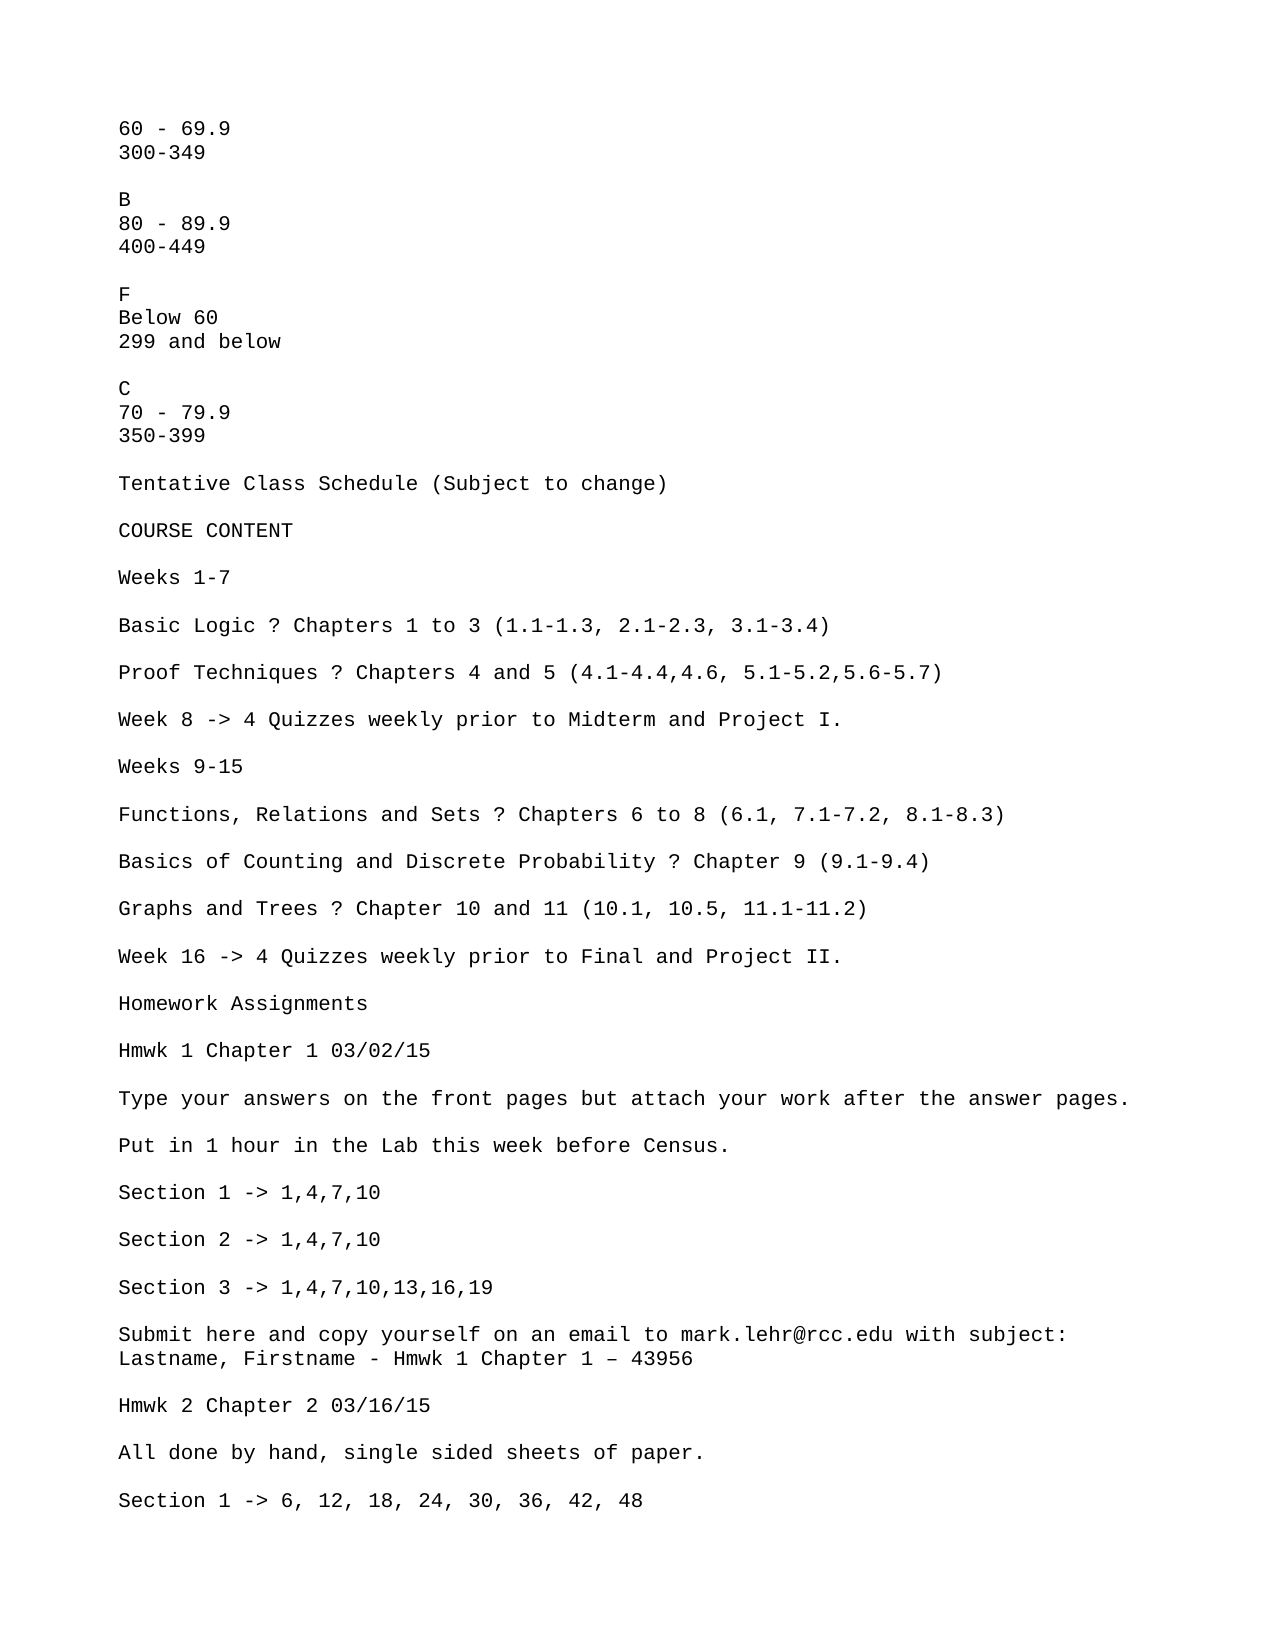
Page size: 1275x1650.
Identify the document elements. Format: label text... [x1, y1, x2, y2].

text 60 - 69.9 [118, 118, 1157, 142]
text Graphs and Trees ? Chapter 10 and 11 (10.1, 10.5, 11.1-11.2) [118, 898, 1157, 922]
text Section 1 -> 6, 12, 18, 24, 30, 36, 42, 48 [118, 1489, 1157, 1513]
text Section 1 -> 1,4,7,10 [118, 1182, 1157, 1206]
text Submit here and copy yourself on an email to mark.lehr@rcc.edu with subject: Lastname, Firstname - Hmwk 1 Chapter 1 – 43956 [118, 1324, 1157, 1371]
text Basic Logic ? Chapters 1 to 3 (1.1-1.3, 2.1-2.3, 3.1-3.4) [118, 615, 1157, 638]
text 80 - 89.9 [118, 213, 1157, 236]
text Hmwk 1 Chapter 1 03/02/15 [118, 1040, 1157, 1064]
text Weeks 9-15 [118, 757, 1157, 780]
text Hmwk 2 Chapter 2 03/16/15 [118, 1395, 1157, 1419]
text Functions, Relations and Sets ? Chapters 6 to 8 (6.1, 7.1-7.2, 8.1-8.3) [118, 804, 1157, 827]
text F [118, 284, 1157, 307]
text Type your answers on the front pages but attach your work after the answer pages. [118, 1088, 1157, 1111]
text Basics of Counting and Discrete Probability ? Chapter 9 (9.1-9.4) [118, 851, 1157, 875]
text Proof Techniques ? Chapters 4 and 5 (4.1-4.4,4.6, 5.1-5.2,5.6-5.7) [118, 662, 1157, 686]
text Tentative Class Schedule (Subject to change) [118, 473, 1157, 496]
text C [118, 378, 1157, 402]
text All done by hand, single sided sheets of paper. [118, 1442, 1157, 1466]
text 299 and below [118, 331, 1157, 354]
text 400-449 [118, 236, 1157, 260]
text Week 8 -> 4 Quizzes weekly prior to Midterm and Project I. [118, 709, 1157, 733]
text Weeks 1-7 [118, 567, 1157, 591]
text Week 16 -> 4 Quizzes weekly prior to Final and Project II. [118, 946, 1157, 969]
text 70 - 79.9 [118, 402, 1157, 426]
text Section 3 -> 1,4,7,10,13,16,19 [118, 1277, 1157, 1300]
text COURSE CONTENT [118, 520, 1157, 544]
text Homework Assignments [118, 993, 1157, 1017]
text Below 60 [118, 307, 1157, 331]
text Section 2 -> 1,4,7,10 [118, 1229, 1157, 1253]
text Put in 1 hour in the Lab this week before Census. [118, 1135, 1157, 1158]
text 300-349 [118, 142, 1157, 165]
text 350-399 [118, 426, 1157, 449]
text B [118, 189, 1157, 213]
